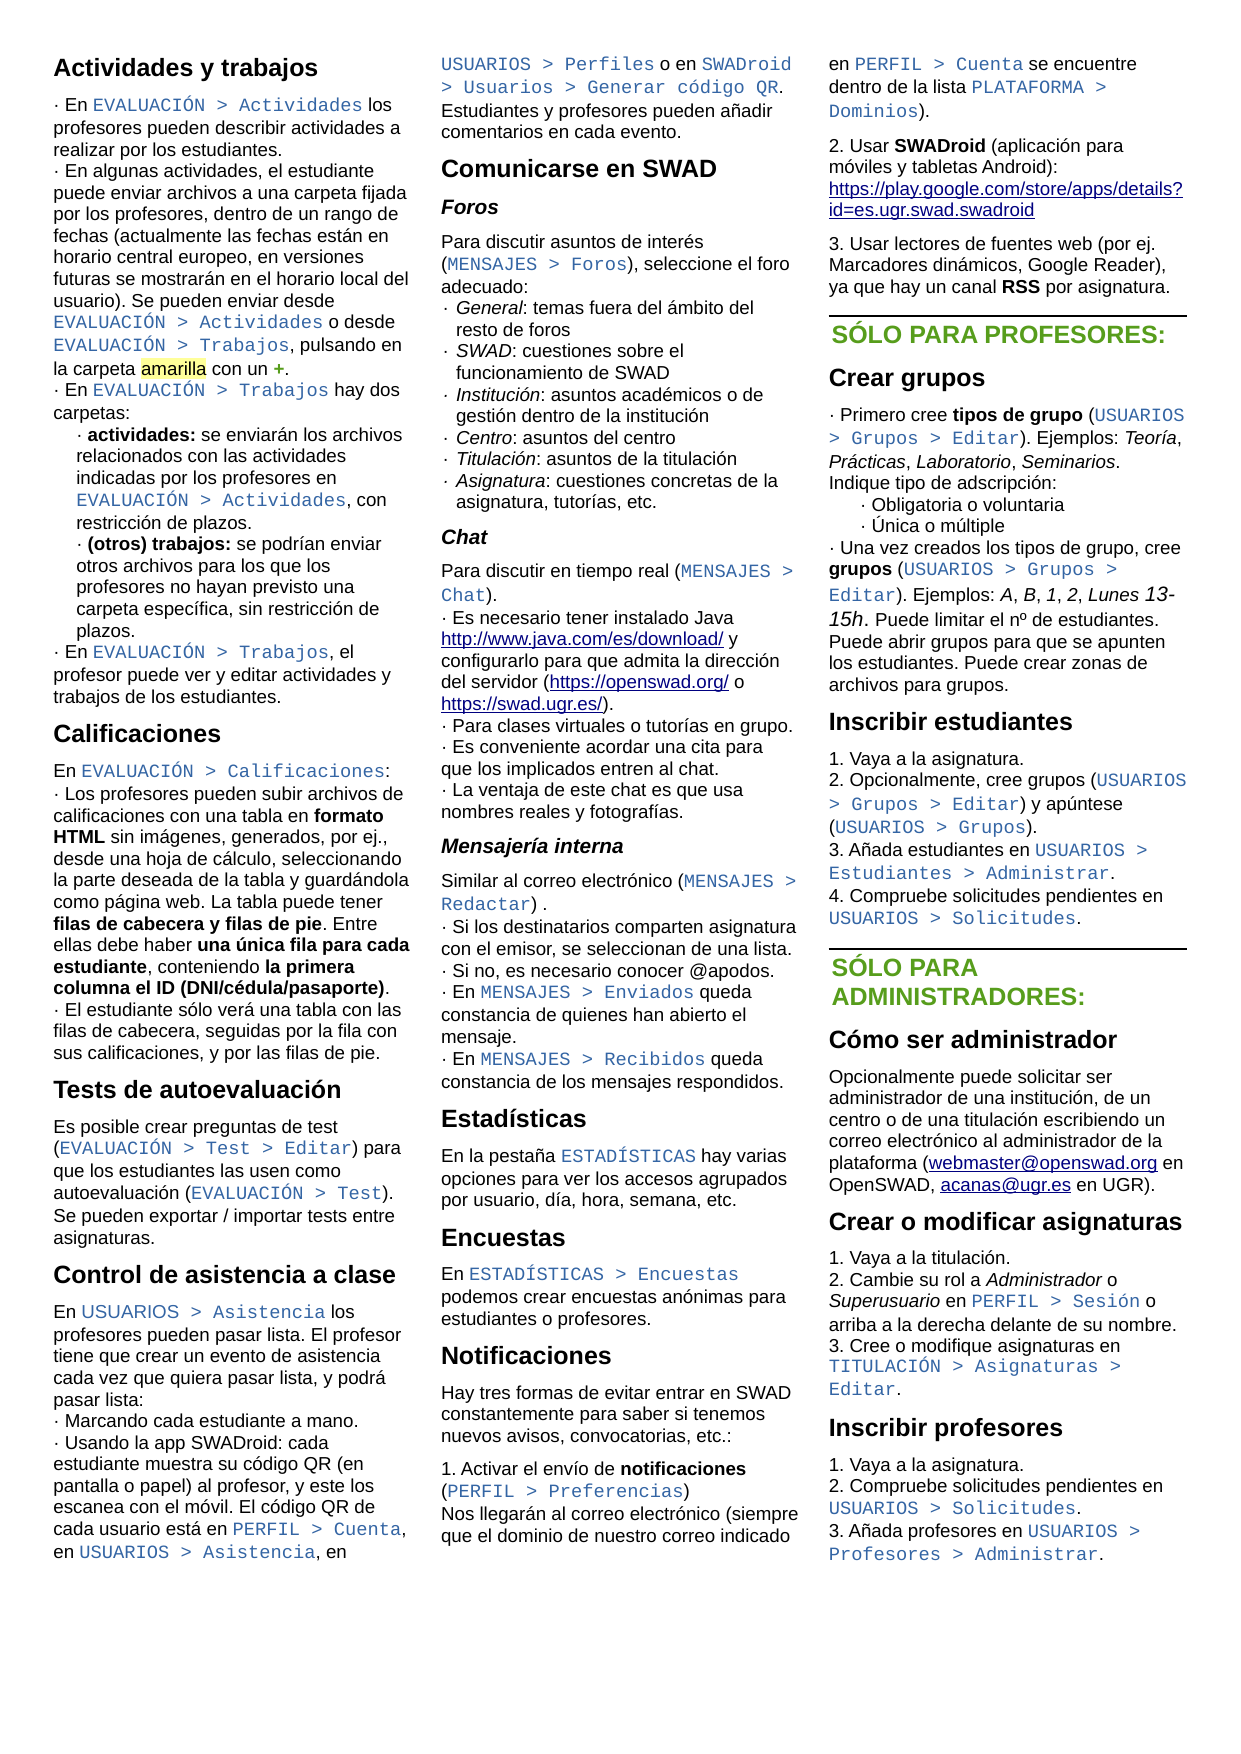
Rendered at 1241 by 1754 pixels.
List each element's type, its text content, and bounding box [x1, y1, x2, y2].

text Calificaciones [53, 719, 411, 748]
text SÓLO PARA PROFESORES: [828, 316, 1187, 352]
text Control de asistencia a clase [53, 1260, 411, 1289]
text Mensajería interna [441, 834, 799, 858]
text Estadísticas [441, 1104, 799, 1133]
text 3. Añada profesores en USUARIOS > Profesores > Administrar. [828, 1520, 1187, 1566]
text · Es conveniente acordar una cita para que los implicados entren al chat. [441, 736, 799, 779]
text 2. Compruebe solicitudes pendientes en USUARIOS > Solicitudes. [828, 1475, 1187, 1520]
text en PERFIL > Cuenta se encuentre dentro de la lista PLATAFORMA > Dominios). [828, 53, 1187, 123]
text 2. Opcionalmente, cree grupos (USUARIOS > Grupos > Editar) y apúntese (USUARIOS > Grupos). [828, 769, 1187, 839]
text Foros [441, 195, 799, 219]
text Para discutir en tiempo real (MENSAJES > Chat). [441, 560, 799, 607]
text Crear o modificar asignaturas [828, 1207, 1187, 1235]
text 3. Usar lectores de fuentes web (por ej. Marcadores dinámicos, Google Reader), ya que hay un canal RSS por asignatura. [828, 233, 1187, 297]
text · (otros) trabajos: se podrían enviar otros archivos para los que los profesores no hayan previsto una carpeta específica, sin restricción de plazos. [76, 533, 411, 641]
text Inscribir profesores [828, 1413, 1187, 1442]
text USUARIOS > Perfiles o en SWADroid > Usuarios > Generar código QR. [441, 53, 799, 99]
text · Titulación: asuntos de la titulación [442, 448, 799, 469]
text En la pestaña ESTADÍSTICAS hay varias opciones para ver los accesos agrupados por usuario, día, hora, semana, etc. [441, 1144, 799, 1211]
text · Obligatoria o voluntaria [860, 493, 1187, 515]
text · En EVALUACIÓN > Actividades los profesores pueden describir actividades a realizar por los estudiantes. [53, 94, 411, 160]
text · Única o múltiple [860, 515, 1187, 537]
text 1. Activar el envío de notificaciones (PERFIL > Preferencias) [441, 1458, 799, 1503]
text 1. Vaya a la asignatura. [828, 1453, 1187, 1475]
text SÓLO PARA ADMINISTRADORES: [828, 949, 1187, 1013]
text · Institución: asuntos académicos o de gestión dentro de la institución [442, 383, 799, 426]
text · En algunas actividades, el estudiante puede enviar archivos a una carpeta fijada por los profesores, dentro de un rango de fechas (actualmente las fechas están en horario central europeo, en versiones futuras se mostrarán en el horario local del usuario). Se pueden enviar desde EVALUACIÓN > Actividades o desde EVALUACIÓN > Trabajos, pulsando en la carpeta amarilla con un +. [53, 160, 411, 379]
text · En MENSAJES > Recibidos queda constancia de los mensajes respondidos. [441, 1047, 799, 1092]
text · En MENSAJES > Enviados queda constancia de quienes han abierto el mensaje. [441, 981, 799, 1047]
text 3. Añada estudiantes en USUARIOS > Estudiantes > Administrar. [828, 839, 1187, 885]
text Inscribir estudiantes [828, 707, 1187, 736]
text 2. Usar SWADroid (aplicación para móviles y tabletas Android): https://play.google.com/store/apps/details?id=es.ugr.swad.swadroid [828, 134, 1187, 221]
text Crear grupos [828, 363, 1187, 392]
text 2. Cambie su rol a Administrador o Superusuario en PERFIL > Sesión o arriba a la derecha delante de su nombre. [828, 1269, 1187, 1335]
text 1. Vaya a la asignatura. [828, 748, 1187, 769]
text · Asignatura: cuestiones concretas de la asignatura, tutorías, etc. [442, 469, 799, 513]
text Similar al correo electrónico (MENSAJES > Redactar) . [441, 870, 799, 916]
text Opcionalmente puede solicitar ser administrador de una institución, de un centro o de una titulación escribiendo un correo electrónico al administrador de la plataforma (webmaster@openswad.org en OpenSWAD, acanas@ugr.es en UGR). [828, 1066, 1187, 1195]
text · Centro: asuntos del centro [442, 426, 799, 448]
text · actividades: se enviarán los archivos relacionados con las actividades indicadas por los profesores en EVALUACIÓN > Actividades, con restricción de plazos. [76, 424, 411, 533]
text · Si los destinatarios comparten asignatura con el emisor, se seleccionan de una lista. [441, 916, 799, 959]
text · Para clases virtuales o tutorías en grupo. [441, 714, 799, 736]
text · En EVALUACIÓN > Trabajos, el profesor puede ver y editar actividades y trabajos de los estudiantes. [53, 641, 411, 707]
text En EVALUACIÓN > Calificaciones: [53, 760, 411, 783]
text · General: temas fuera del ámbito del resto de foros [442, 297, 799, 340]
text · Es necesario tener instalado Java [441, 607, 799, 628]
text · Usando la app SWADroid: cada estudiante muestra su código QR (en pantalla o papel) al profesor, y este los escanea con el móvil. El código QR de cada usuario está en PERFIL > Cuenta, en USUARIOS > Asistencia, en [53, 1432, 411, 1564]
text · Marcando cada estudiante a mano. [53, 1410, 411, 1432]
text Para discutir asuntos de interés (MENSAJES > Foros), seleccione el foro adecuado: [441, 231, 799, 297]
text Estudiantes y profesores pueden añadir comentarios en cada evento. [441, 99, 799, 143]
text http://www.java.com/es/download/ y configurarlo para que admita la dirección del servidor (https://openswad.org/ o https://swad.ugr.es/). [441, 628, 799, 714]
text Es posible crear preguntas de test (EVALUACIÓN > Test > Editar) para que los estudiantes las usen como autoevaluación (EVALUACIÓN > Test). Se pueden exportar / importar tests entre asignaturas. [53, 1116, 411, 1248]
text Encuestas [441, 1222, 799, 1251]
text Notificaciones [441, 1341, 799, 1370]
text · Primero cree tipos de grupo (USUARIOS > Grupos > Editar). Ejemplos: Teoría, Prácticas, Laboratorio, Seminarios. Indique tipo de adscripción: [828, 404, 1187, 493]
text Chat [441, 524, 799, 548]
text Actividades y trabajos [53, 53, 411, 82]
text · La ventaja de este chat es que usa nombres reales y fotografías. [441, 779, 799, 822]
text Cómo ser administrador [828, 1025, 1187, 1054]
text 1. Vaya a la titulación. [828, 1247, 1187, 1269]
text Nos llegarán al correo electrónico (siempre que el dominio de nuestro correo indicado [441, 1503, 799, 1546]
text Tests de autoevaluación [53, 1075, 411, 1104]
text 3. Cree o modifique asignaturas en TITULACIÓN > Asignaturas > Editar. [828, 1335, 1187, 1401]
text Hay tres formas de evitar entrar en SWAD constantemente para saber si tenemos nuevos avisos, convocatorias, etc.: [441, 1382, 799, 1446]
text En USUARIOS > Asistencia los profesores pueden pasar lista. El profesor tiene que crear un evento de asistencia cada vez que quiera pasar lista, y podrá pasar lista: [53, 1301, 411, 1410]
text En ESTADÍSTICAS > Encuestas podemos crear encuestas anónimas para estudiantes o profesores. [441, 1263, 799, 1329]
text · SWAD: cuestiones sobre el funcionamiento de SWAD [442, 340, 799, 383]
text Comunicarse en SWAD [441, 154, 799, 183]
text 4. Compruebe solicitudes pendientes en USUARIOS > Solicitudes. [828, 885, 1187, 930]
text · Los profesores pueden subir archivos de calificaciones con una tabla en formato HTML sin imágenes, generados, por ej., desde una hoja de cálculo, seleccionando la parte deseada de la tabla y guardándola como página web. La tabla puede tener filas de cabecera y filas de pie. Entre ellas debe haber una única fila para cada estudiante, conteniendo la primera columna el ID (DNI/cédula/pasaporte). · El estudiante sólo verá una tabla con las filas de cabecera, seguidas por la fila con sus calificaciones, y por las filas de pie. [53, 783, 411, 1063]
text · Si no, es necesario conocer @apodos. [441, 959, 799, 981]
text · En EVALUACIÓN > Trabajos hay dos carpetas: [53, 379, 411, 424]
text · Una vez creados los tipos de grupo, cree grupos (USUARIOS > Grupos > Editar). Ejemplos: A, B, 1, 2, Lunes 13-15h. Puede limitar el nº de estudiantes. Puede abrir grupos para que se apunten los estudiantes. Puede crear zonas de archivos para grupos. [828, 537, 1187, 695]
